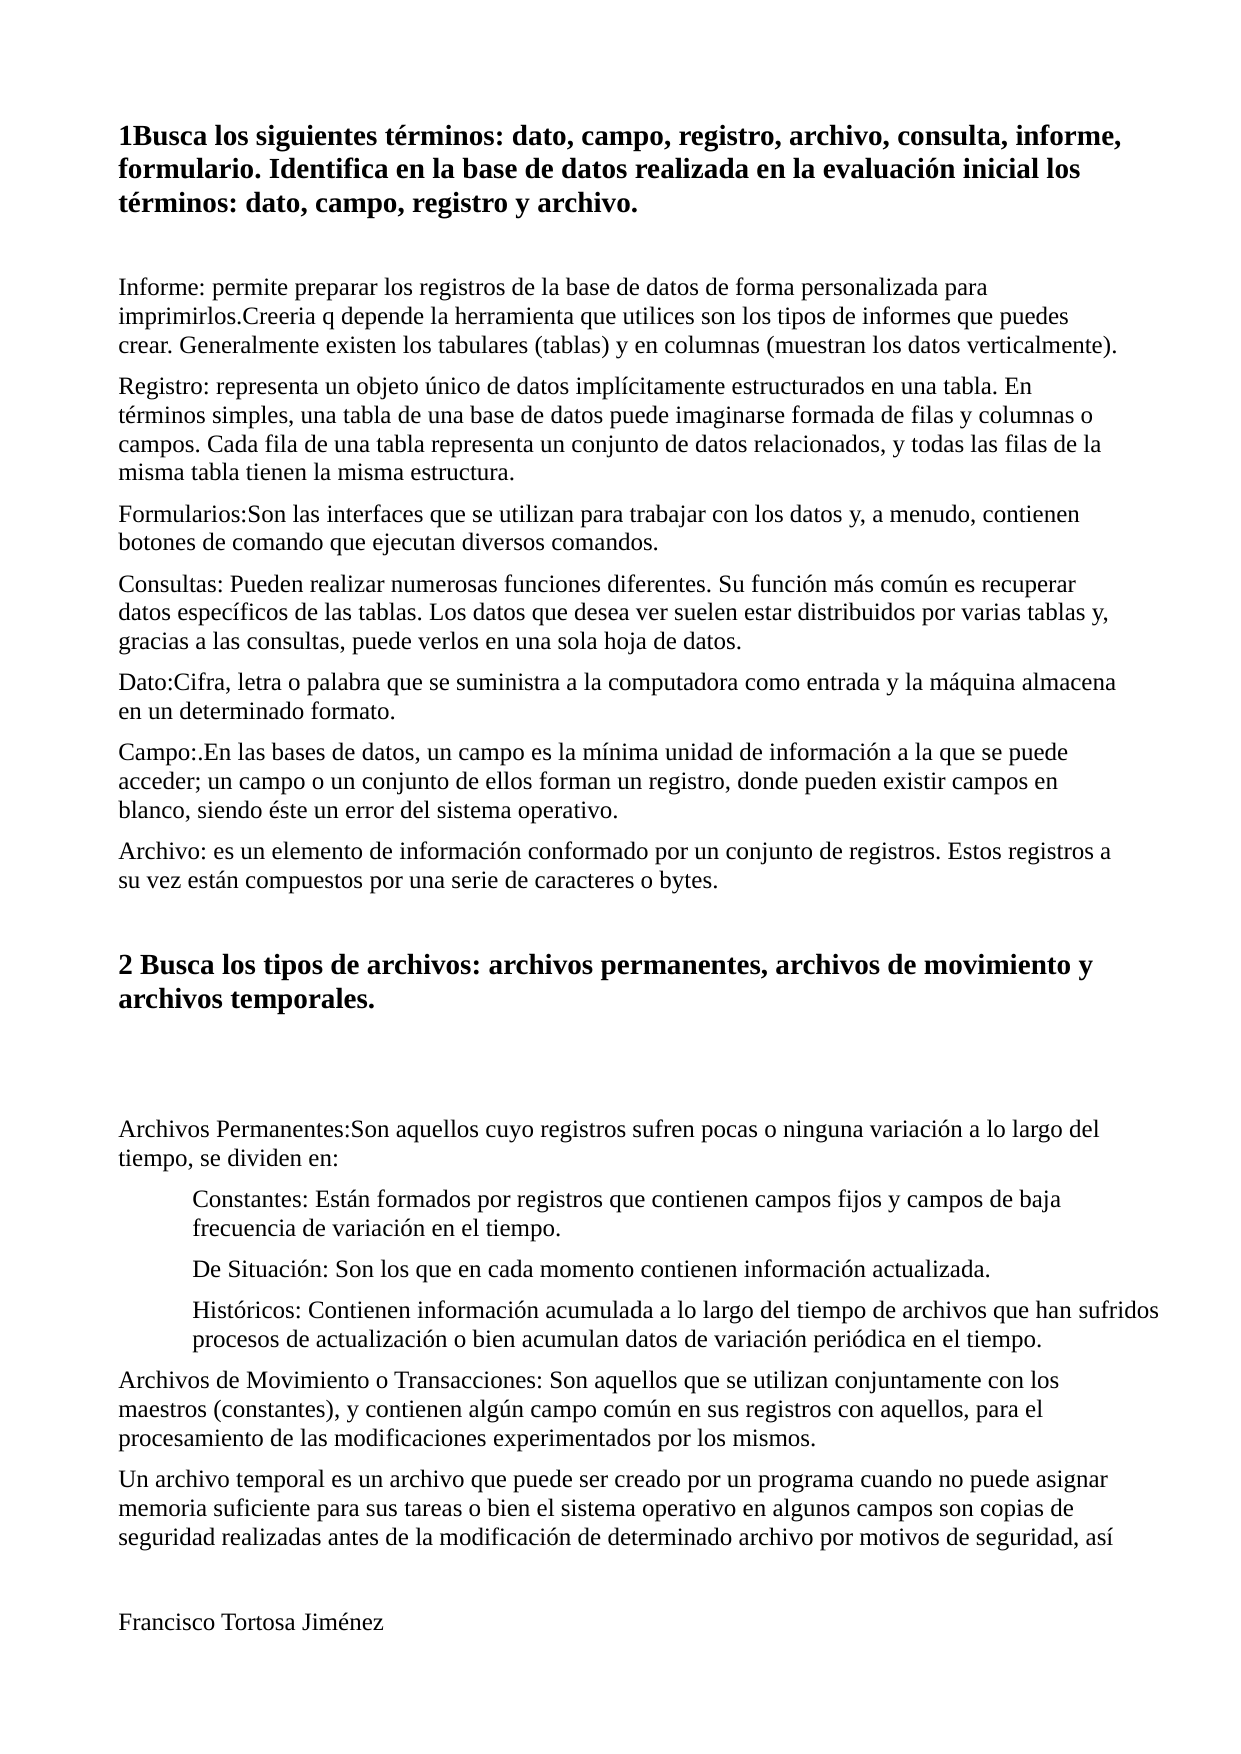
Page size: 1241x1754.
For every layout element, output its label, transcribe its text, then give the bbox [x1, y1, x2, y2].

text Campo:.En las bases de datos, un campo es la mínima unidad de información a la que se puede acceder; un campo o un conjunto de ellos forman un registro, donde pueden existir campos en blanco, siendo éste un error del sistema operativo. [118, 737, 1122, 824]
text Formularios:Son las interfaces que se utilizan para trabajar con los datos y, a menudo, contienen botones de comando que ejecutan diversos comandos. [118, 499, 1122, 556]
text Registro: representa un objeto único de datos implícitamente estructurados en una tabla. En términos simples, una tabla de una base de datos puede imaginarse formada de filas y columnas o campos. Cada fila de una tabla representa un conjunto de datos relacionados, y todas las filas de la misma tabla tienen la misma estructura. [118, 371, 1122, 486]
text Dato:Cifra, letra o palabra que se suministra a la computadora como entrada y la máquina almacena en un determinado formato. [118, 667, 1122, 725]
text 2 Busca los tipos de archivos: archivos permanentes, archivos de movimiento y archivos temporales. [118, 947, 1122, 1014]
text Constantes: Están formados por registros que contienen campos fijos y campos de baja frecuencia de variación en el tiempo. [118, 1184, 1122, 1242]
text Consultas: Pueden realizar numerosas funciones diferentes. Su función más común es recuperar datos específicos de las tablas. Los datos que desea ver suelen estar distribuidos por varias tablas y, gracias a las consultas, puede verlos en una sola hoja de datos. [118, 569, 1122, 655]
text Históricos: Contienen información acumulada a lo largo del tiempo de archivos que han sufridos procesos de actualización o bien acumulan datos de variación periódica en el tiempo. [83, 1296, 1163, 1353]
text Un archivo temporal es un archivo que puede ser creado por un programa cuando no puede asignar memoria suficiente para sus tareas o bien el sistema operativo en algunos campos son copias de seguridad realizadas antes de la modificación de determinado archivo por motivos de seguridad, así [118, 1464, 1122, 1551]
text Archivos Permanentes:Son aquellos cuyo registros sufren pocas o ninguna variación a lo largo del tiempo, se dividen en: [118, 1114, 1122, 1172]
text Archivos de Movimiento o Transacciones: Son aquellos que se utilizan conjuntamente con los maestros (constantes), y contienen algún campo común en sus registros con aquellos, para el procesamiento de las modificaciones experimentados por los mismos. [118, 1366, 1122, 1452]
text De Situación: Son los que en cada momento contienen información actualizada. [118, 1254, 1122, 1283]
text Informe: permite preparar los registros de la base de datos de forma personalizada para imprimirlos.Creeria q depende la herramienta que utilices son los tipos de informes que puedes crear. Generalmente existen los tabulares (tablas) y en columnas (muestran los datos verticalmente). [118, 272, 1122, 359]
text 1Busca los siguientes términos: dato, campo, registro, archivo, consulta, informe, formulario. Identifica en la base de datos realizada en la evaluación inicial los términos: dato, campo, registro y archivo. [118, 118, 1122, 219]
text Archivo: es un elemento de información conformado por un conjunto de registros. Estos registros a su vez están compuestos por una serie de caracteres o bytes. [118, 836, 1122, 894]
